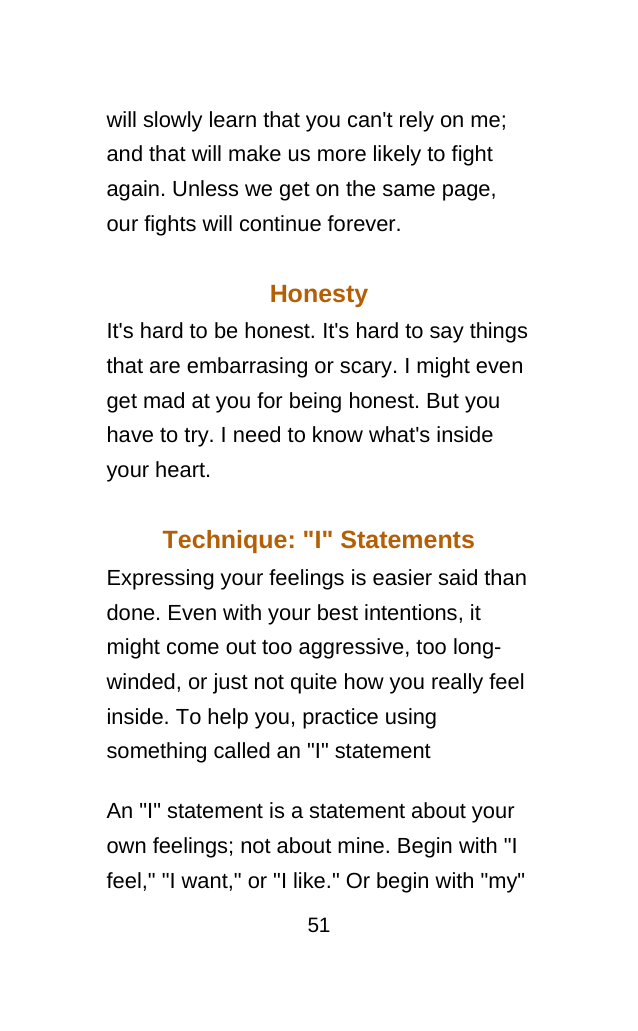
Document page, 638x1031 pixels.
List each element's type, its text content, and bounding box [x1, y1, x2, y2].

text will slowly learn that you can't rely on me; and that will make us more likely to fight again. Unless we get on the same page, our fights will continue forever. [106, 106, 531, 236]
text Expressing your feelings is easier said than done. Even with your best intentions, it might come out too aggressive, too long-winded, or just not quite how you really feel inside. To help you, practice using something called an "I" statement [106, 565, 531, 763]
subtitle Honesty [106, 279, 531, 307]
subtitle Technique: "I" Statements [106, 525, 531, 554]
text It's hard to be honest. It's hard to say things that are embarrasing or scary. I might even get mad at you for being honest. But you have to try. I need to know what's inside your heart. [106, 318, 531, 482]
text An "I" statement is a statement about your own feelings; not about mine. Begin with "I feel," "I want," or "I like." Or begin with "my" [106, 798, 531, 893]
